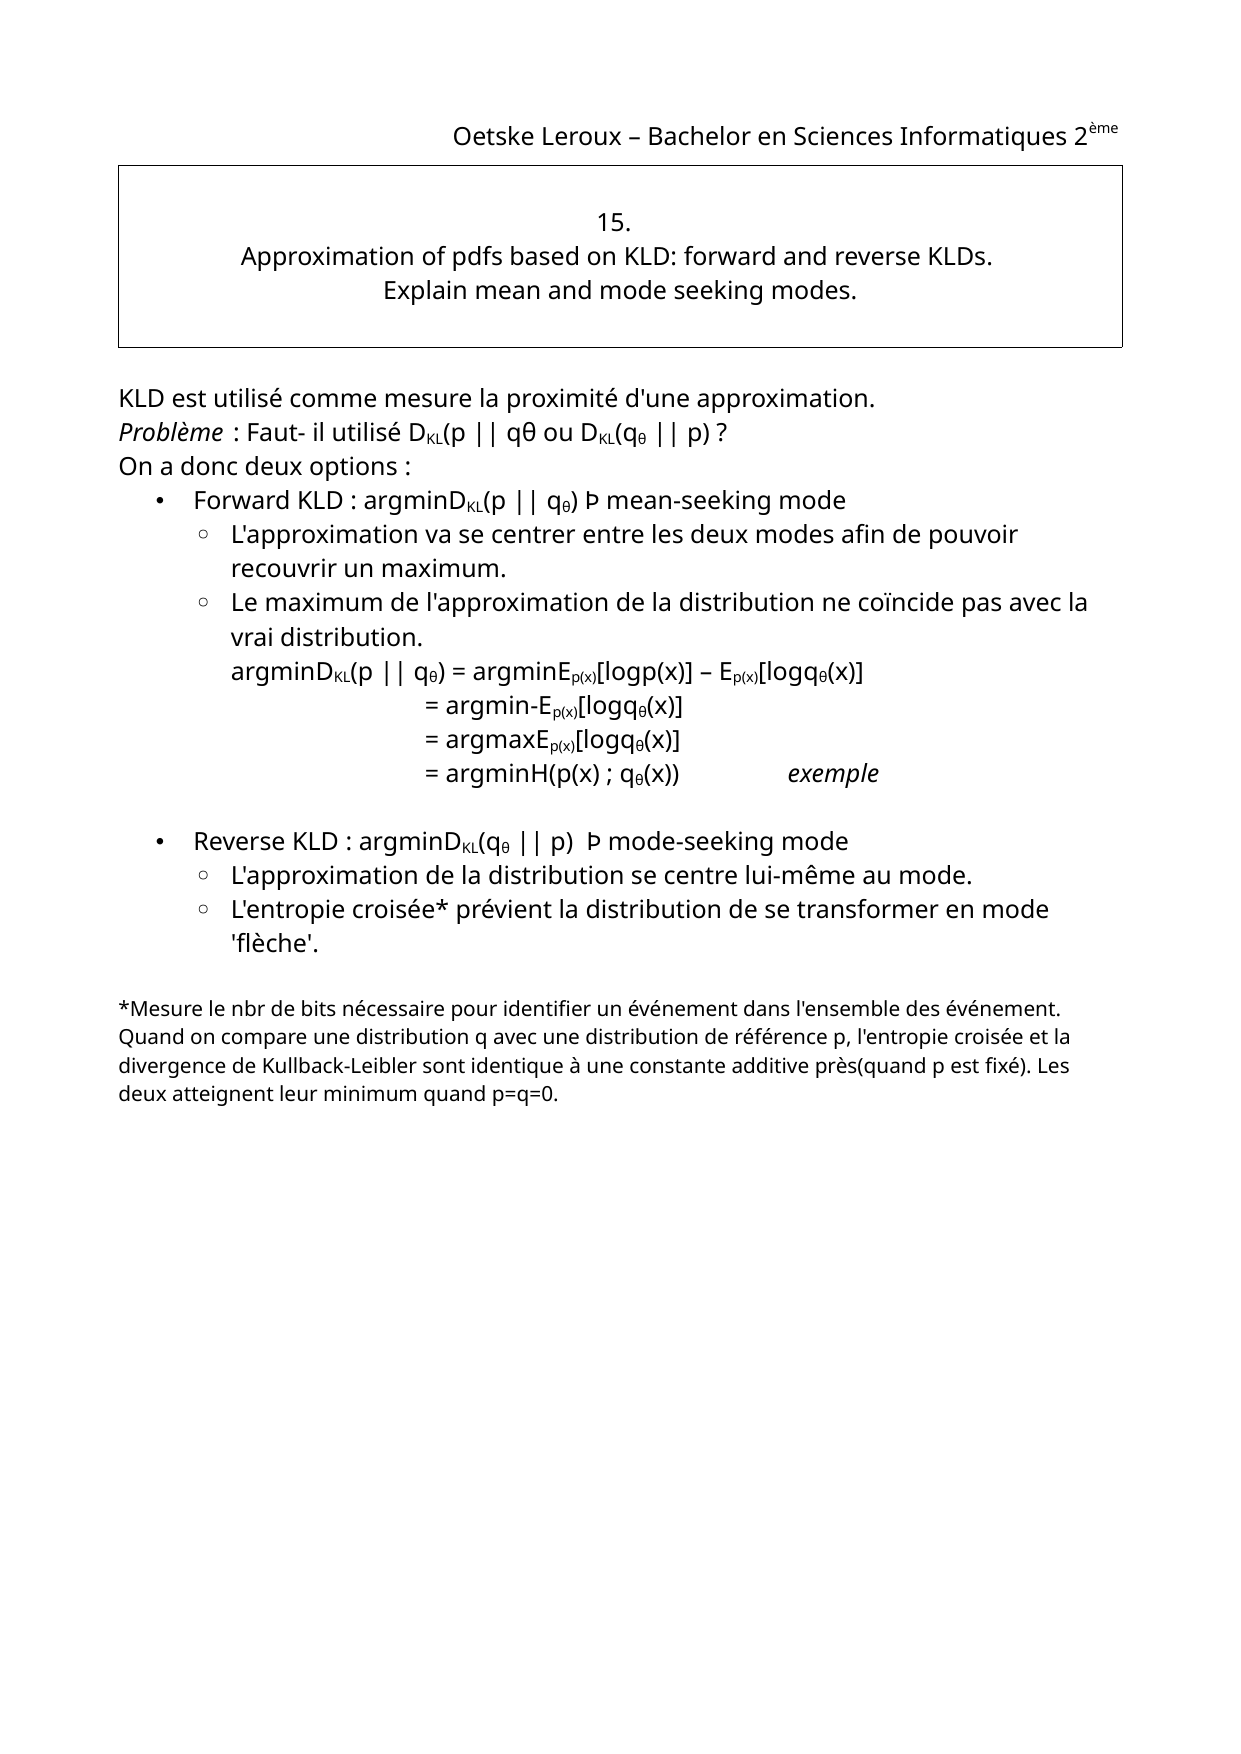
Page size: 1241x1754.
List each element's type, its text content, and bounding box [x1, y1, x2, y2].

list = argmaxEp(x)[logqθ(x)] [381, 721, 1122, 755]
text Problème : Faut- il utilisé DKL(p || qθ ou DKL(qθ || p) ? [118, 415, 1122, 449]
list L'entropie croisée* prévient la distribution de se transformer en mode 'flèche'. [193, 892, 1122, 960]
table_header 15. Approximation of pdfs based on KLD: forward and reverse KLDs. Explain mean and mode seeking modes. [119, 166, 1122, 347]
list L'approximation va se centrer entre les deux modes afin de pouvoir recouvrir un maximum. [193, 517, 1122, 585]
list L'approximation de la distribution se centre lui-même au mode. [193, 858, 1122, 892]
text On a donc deux options : [118, 449, 1122, 483]
text *Mesure le nbr de bits nécessaire pour identifier un événement dans l'ensemble des événement. Quand on compare une distribution q avec une distribution de référence p, l'entropie croisée et la divergence de Kullback-Leibler sont identique à une constante additive près(quand p est fixé). Les deux atteignent leur minimum quand p=q=0. [118, 994, 1122, 1108]
list Forward KLD : argminDKL(p || qθ) Þ mean-seeking mode [156, 483, 1122, 517]
list Le maximum de l'approximation de la distribution ne coïncide pas avec la vrai distribution. [193, 585, 1122, 653]
text KLD est utilisé comme mesure la proximité d'une approximation. [118, 381, 1122, 415]
list argminDKL(p || qθ) = argminEp(x)[logp(x)] – Ep(x)[logqθ(x)] [193, 653, 1122, 687]
list = argmin-Ep(x)[logqθ(x)] [381, 687, 1122, 721]
list = argminH(p(x) ; qθ(x)) exemple [381, 755, 1122, 789]
text Oetske Leroux – Bachelor en Sciences Informatiques 2ème [118, 118, 1122, 152]
list Reverse KLD : argminDKL(qθ || p) Þ mode-seeking mode [156, 823, 1122, 858]
